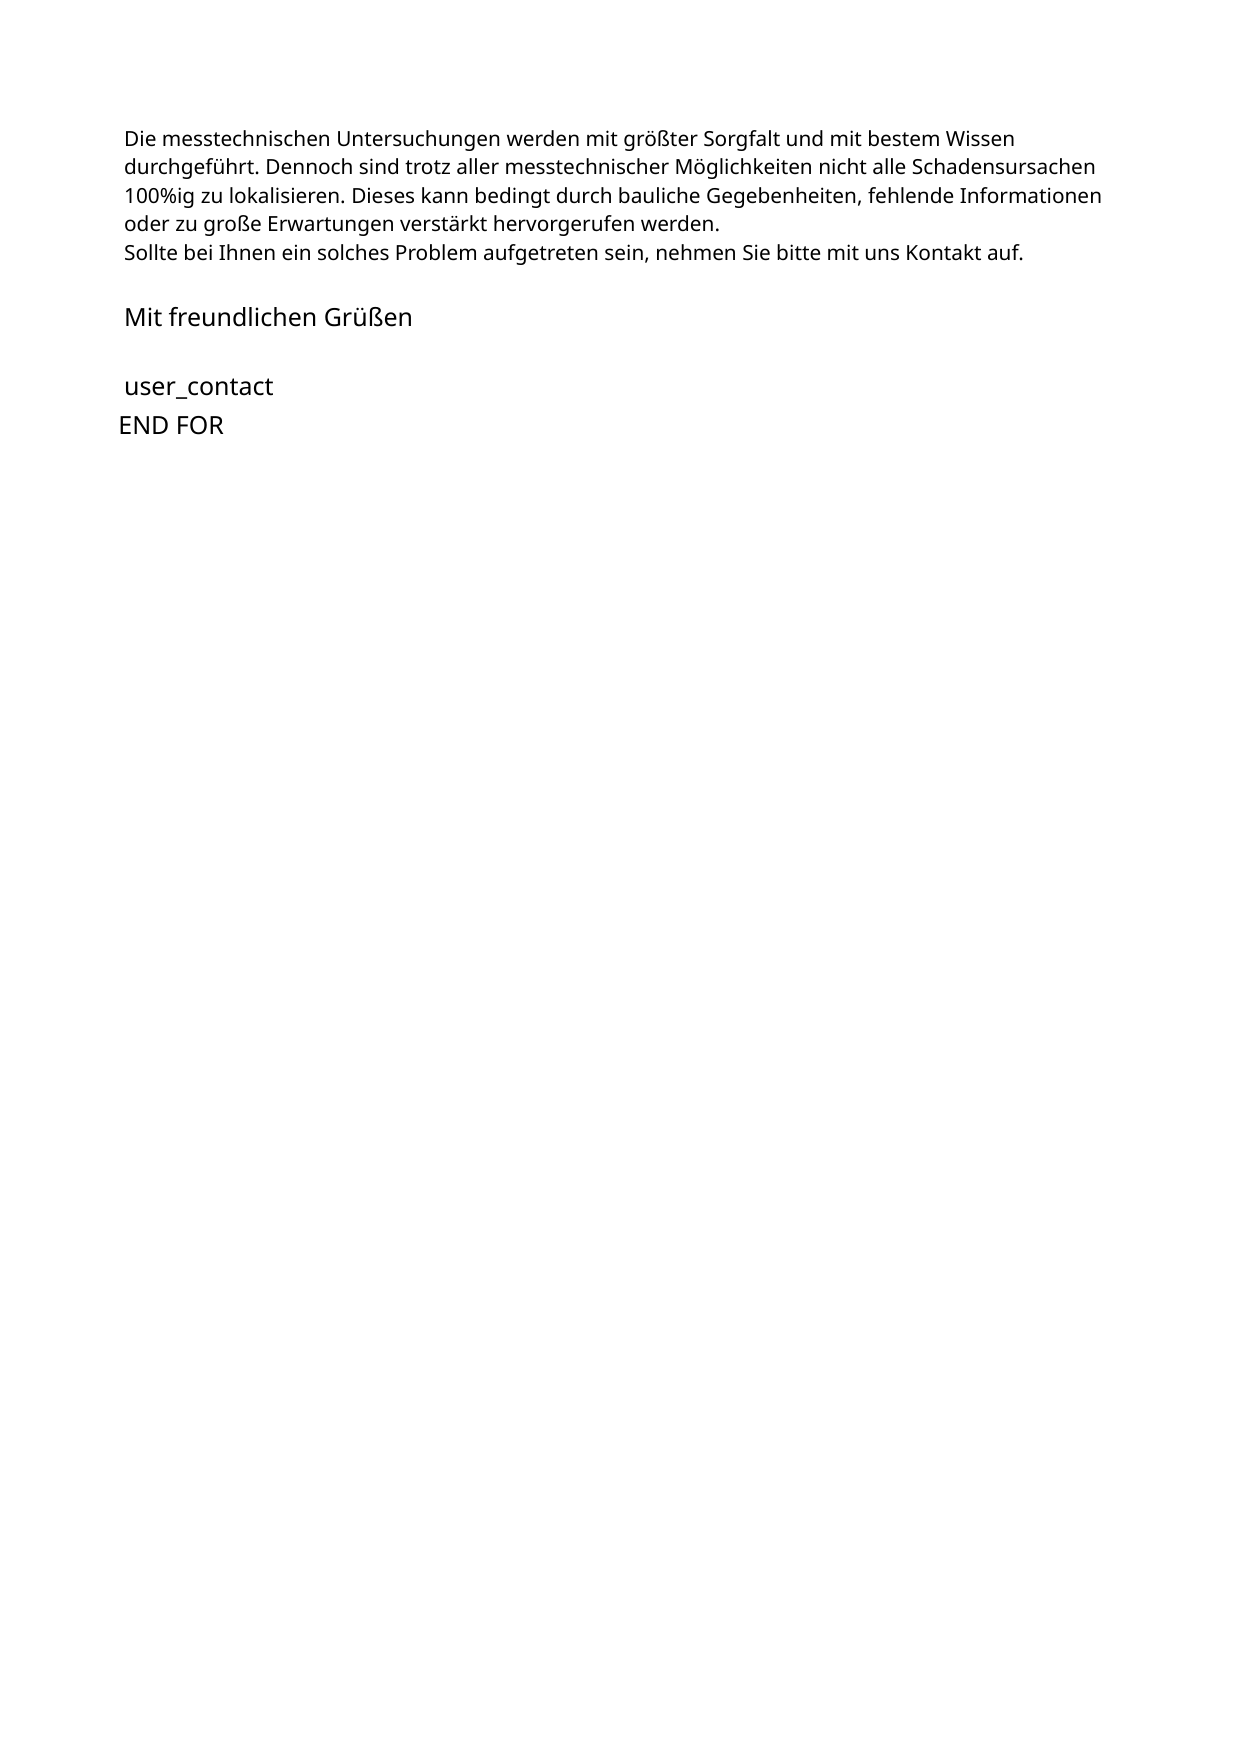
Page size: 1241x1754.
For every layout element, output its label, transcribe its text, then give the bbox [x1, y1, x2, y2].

table_header Die messtechnischen Untersuchungen werden mit größter Sorgfalt und mit bestem Wissen durchgeführt. Dennoch sind trotz aller messtechnischer Möglichkeiten nicht alle Schadensursachen 100%ig zu lokalisieren. Dieses kann bedingt durch bauliche Gegebenheiten, fehlende Informationen oder zu große Erwartungen verstärkt hervorgerufen werden. Sollte bei Ihnen ein solches Problem aufgetreten sein, nehmen Sie bitte mit uns Kontakt auf. Mit freundlichen Grüßen user_contact [118, 118, 1122, 408]
text END FOR [118, 408, 1122, 442]
